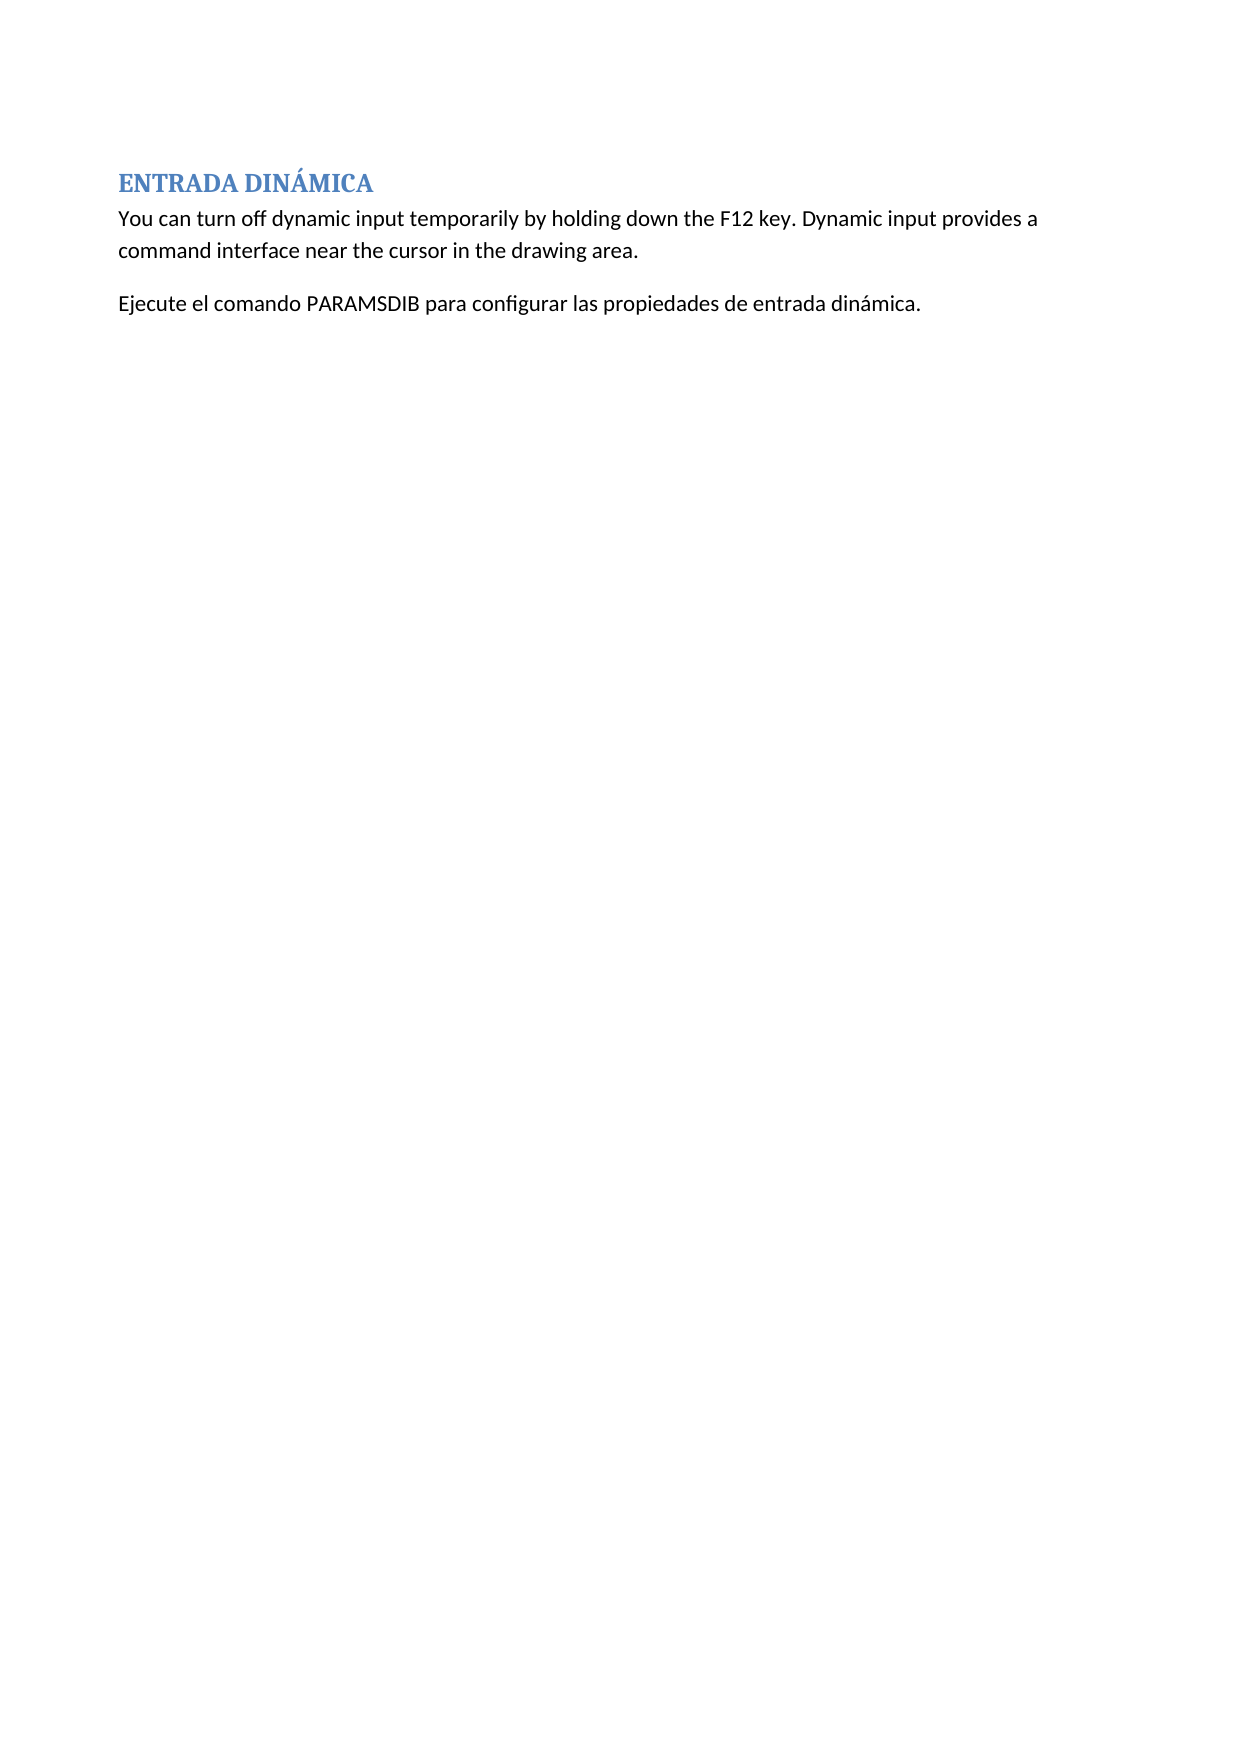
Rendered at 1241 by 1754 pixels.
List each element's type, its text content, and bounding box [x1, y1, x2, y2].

text You can turn off dynamic input temporarily by holding down the F12 key. Dynamic input provides a command interface near the cursor in the drawing area. [118, 204, 1122, 264]
text Ejecute el comando PARAMSDIB para configurar las propiedades de entrada dinámica. [118, 289, 1122, 317]
subtitle ENTRADA DINÁMICA [118, 168, 1122, 199]
